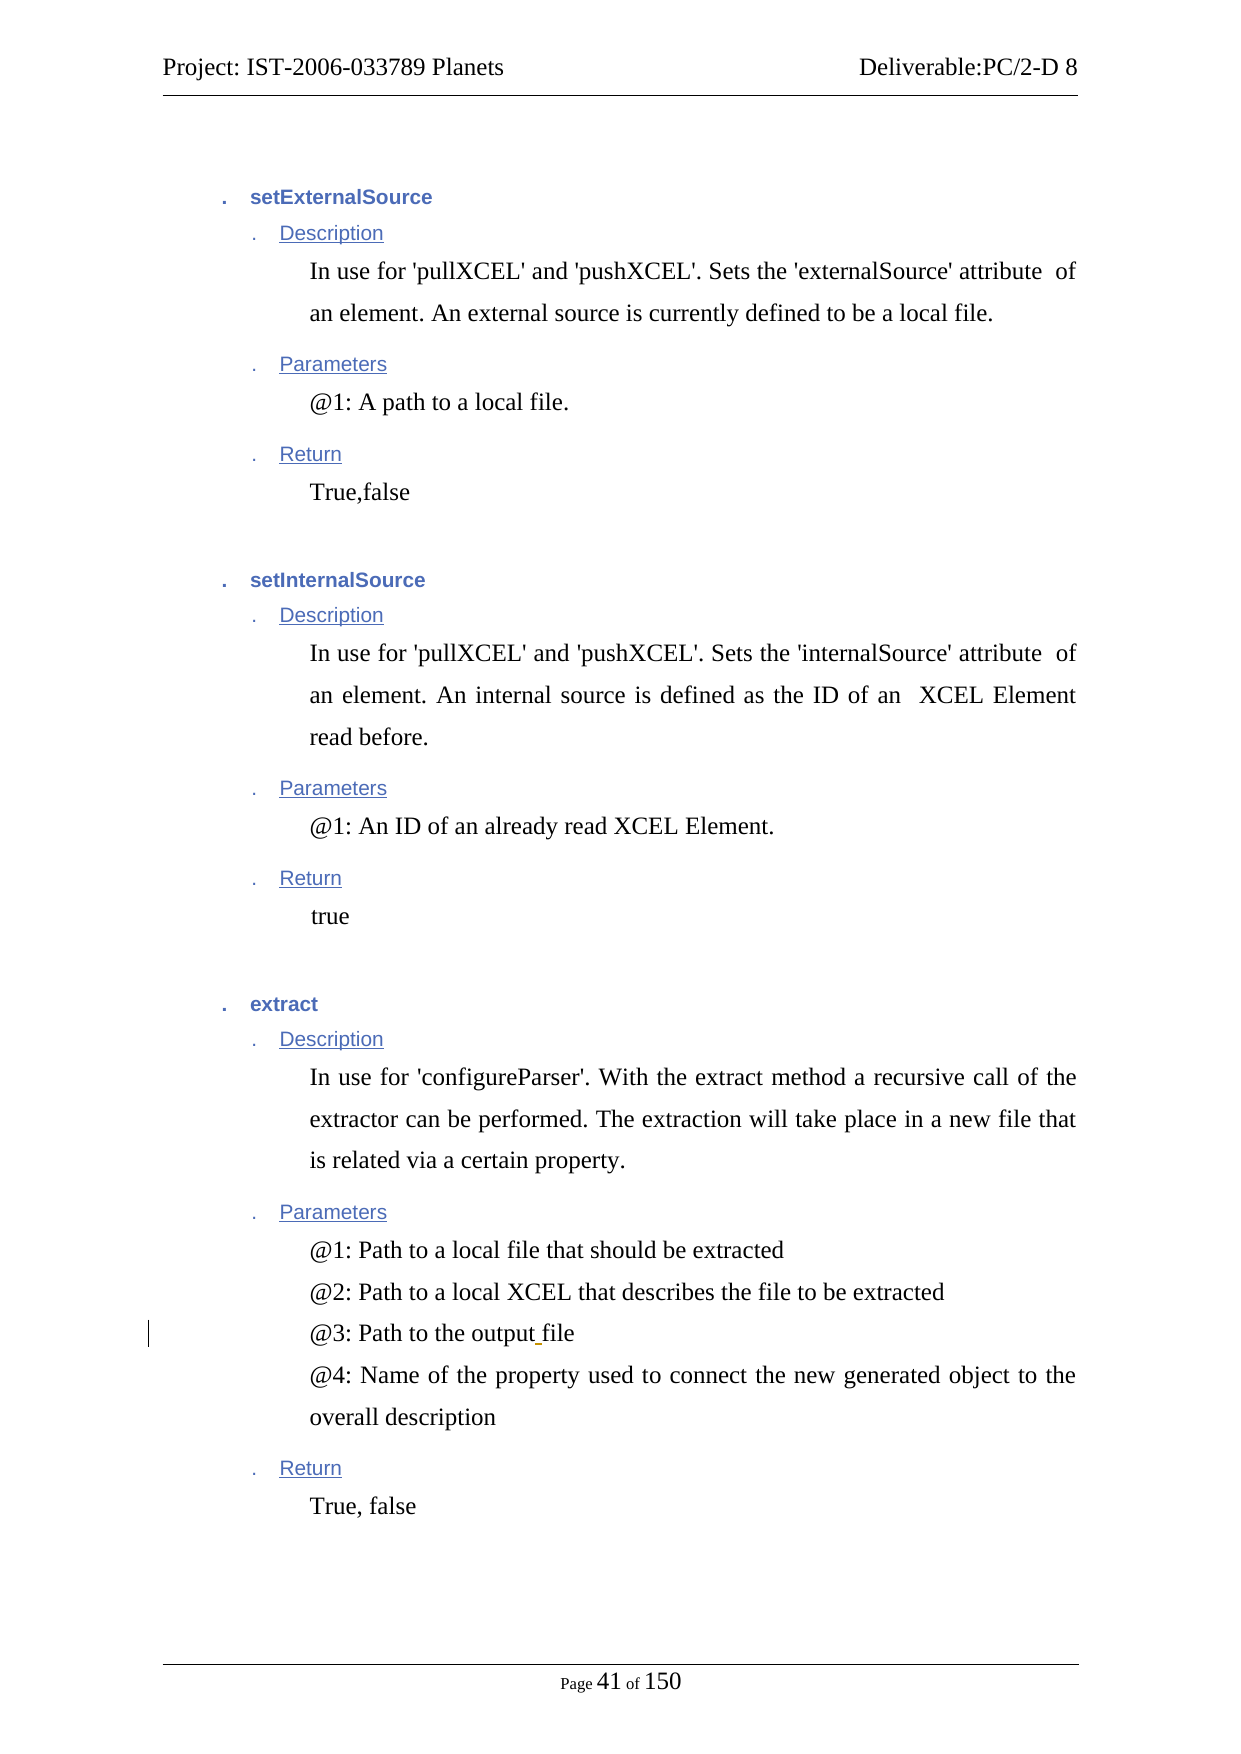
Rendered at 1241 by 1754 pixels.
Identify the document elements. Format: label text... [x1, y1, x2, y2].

text @4: Name of the property used to connect the new generated object to the overall description [309, 1361, 1078, 1430]
text True,false [309, 478, 1078, 506]
text @1: A path to a local file. [309, 388, 1078, 416]
subtitle Parameters [162, 1201, 1078, 1224]
subtitle Parameters [162, 353, 1078, 376]
subtitle Description [162, 604, 1078, 627]
subtitle extract [162, 992, 1078, 1015]
subtitle setExternalSource [162, 186, 1078, 209]
text true [311, 902, 1078, 930]
subtitle Description [162, 1028, 1078, 1051]
text @1: An ID of an already read XCEL Element. [309, 812, 1078, 840]
subtitle Parameters [162, 777, 1078, 800]
text In use for 'configureParser'. With the extract method a recursive call of the extractor can be performed. The extraction will take place in a new file that is related via a certain property. [309, 1063, 1078, 1174]
subtitle Return [162, 1457, 1078, 1480]
text @3: Path to the output file [309, 1319, 1078, 1347]
text True, false [309, 1492, 1078, 1520]
text In use for 'pullXCEL' and 'pushXCEL'. Sets the 'externalSource' attribute of an element. An external source is currently defined to be a local file. [309, 257, 1078, 326]
subtitle Return [162, 867, 1078, 890]
subtitle Description [162, 221, 1078, 245]
text In use for 'pullXCEL' and 'pushXCEL'. Sets the 'internalSource' attribute of an element. An internal source is defined as the ID of an XCEL Element read before. [309, 639, 1078, 750]
subtitle Return [162, 443, 1078, 466]
subtitle setInternalSource [162, 568, 1078, 591]
text @2: Path to a local XCEL that describes the file to be extracted [309, 1278, 1078, 1306]
text @1: Path to a local file that should be extracted [309, 1236, 1078, 1264]
